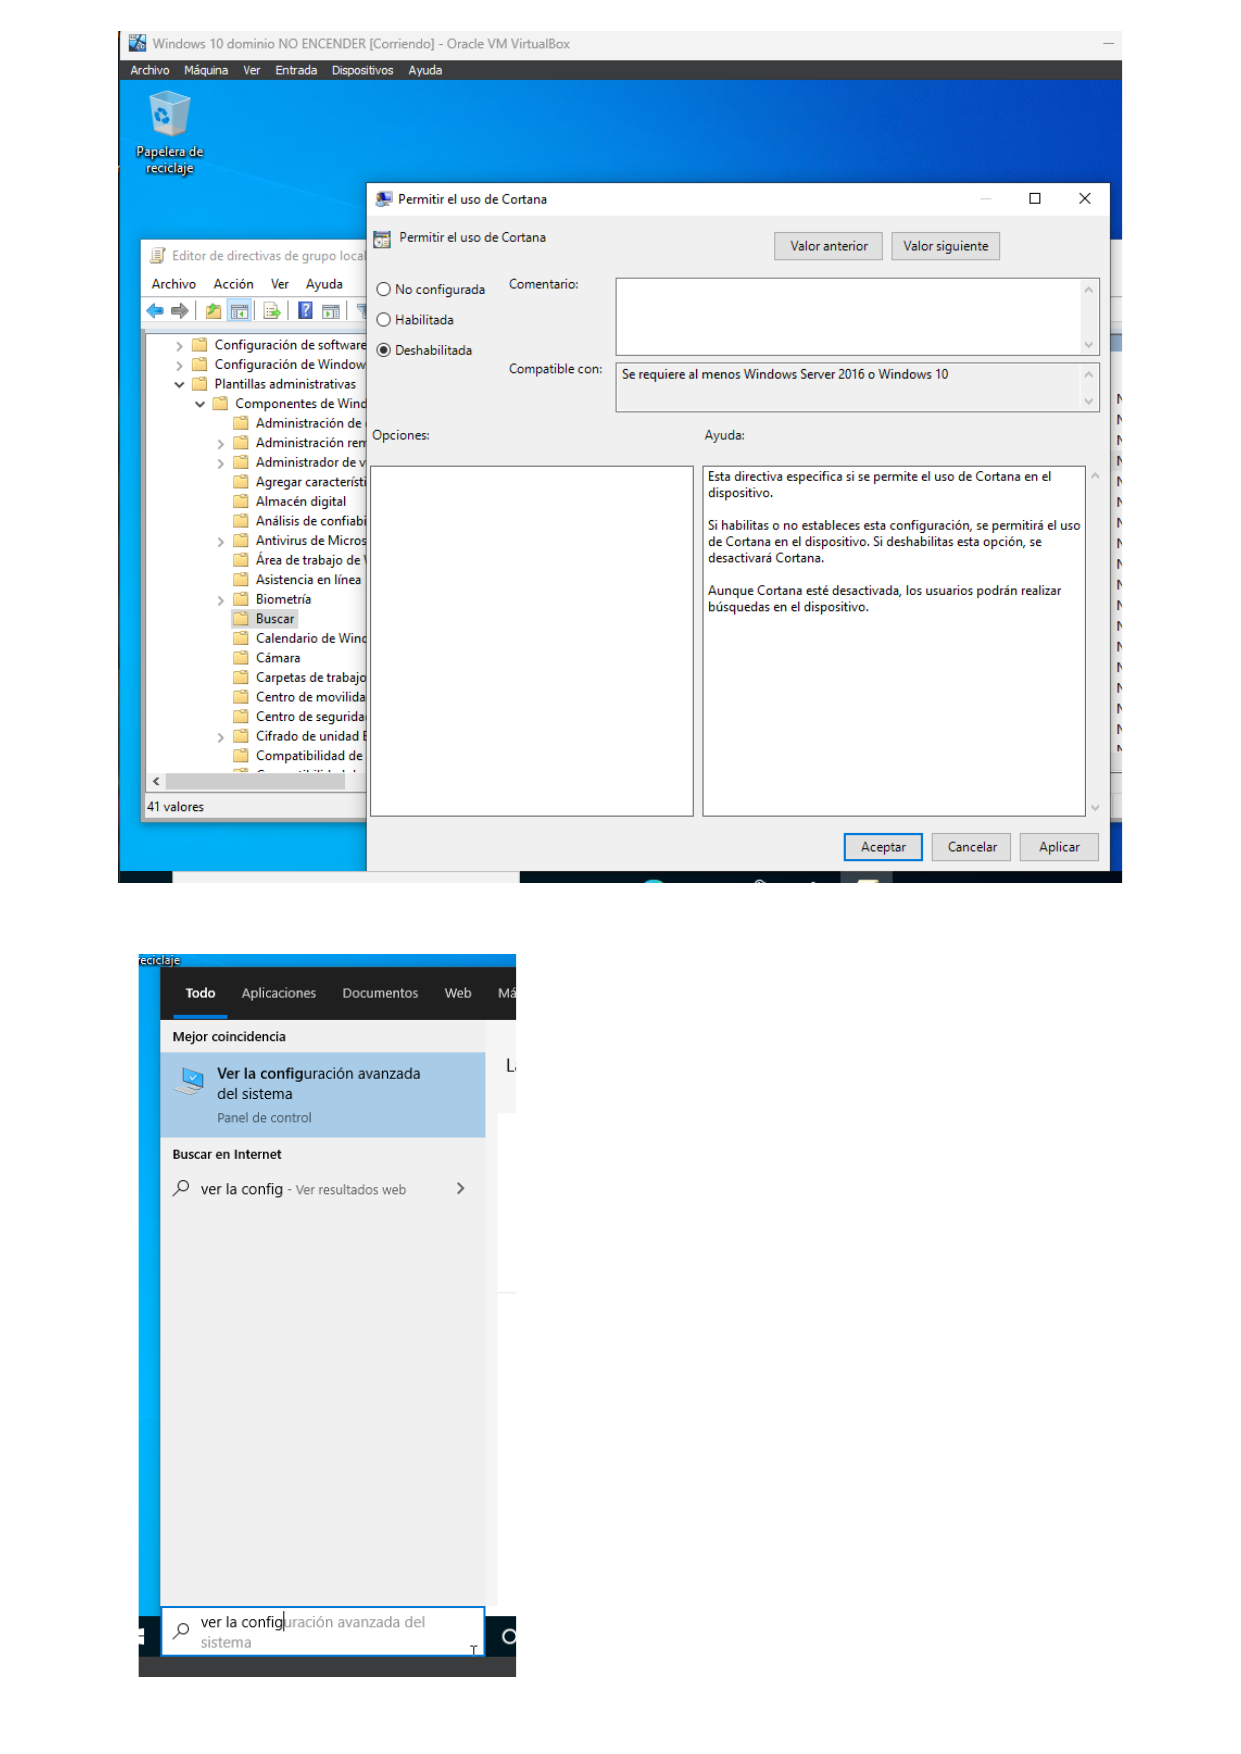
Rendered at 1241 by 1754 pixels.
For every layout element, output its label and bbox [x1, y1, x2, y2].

picture [141, 959, 149, 964]
picture [118, 31, 1123, 883]
picture [138, 954, 517, 1677]
